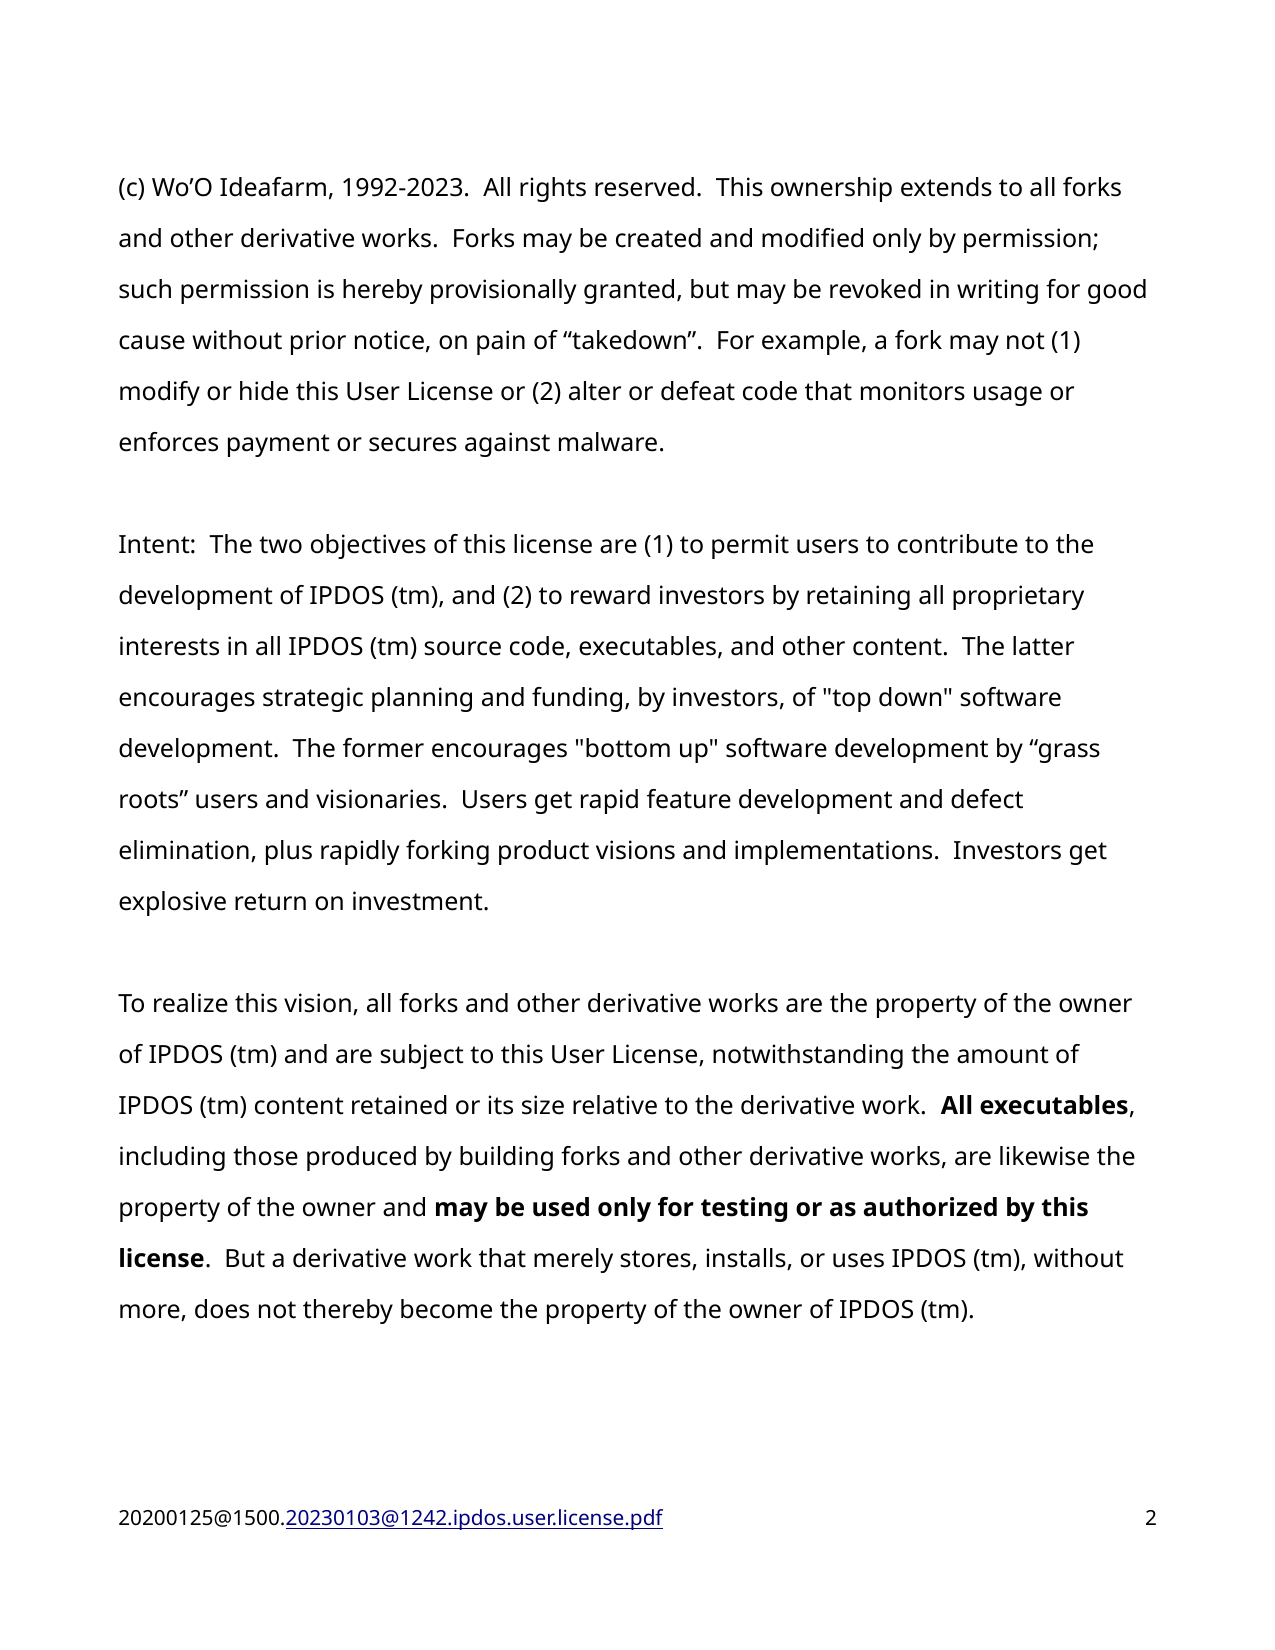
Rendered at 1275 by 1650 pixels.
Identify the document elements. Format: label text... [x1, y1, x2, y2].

text To realize this vision, all forks and other derivative works are the property of the owner of IPDOS (tm) and are subject to this User License, notwithstanding the amount of IPDOS (tm) content retained or its size relative to the derivative work. All executables, including those produced by building forks and other derivative works, are likewise the property of the owner and may be used only for testing or as authorized by this license. But a derivative work that merely stores, installs, or uses IPDOS (tm), without more, does not thereby become the property of the owner of IPDOS (tm). [118, 986, 1157, 1326]
text Intent: The two objectives of this license are (1) to permit users to contribute to the development of IPDOS (tm), and (2) to reward investors by retaining all proprietary interests in all IPDOS (tm) source code, executables, and other content. The latter encourages strategic planning and funding, by investors, of "top down" software development. The former encourages "bottom up" software development by “grass roots” users and visionaries. Users get rapid feature development and defect elimination, plus rapidly forking product visions and implementations. Investors get explosive return on investment. [118, 526, 1157, 918]
text (c) Wo’O Ideafarm, 1992-2023. All rights reserved. This ownership extends to all forks and other derivative works. Forks may be created and modified only by permission; such permission is hereby provisionally granted, but may be revoked in writing for good cause without prior notice, on pain of “takedown”. For example, a fork may not (1) modify or hide this User License or (2) alter or defeat code that monitors usage or enforces payment or secures against malware. [118, 169, 1157, 458]
